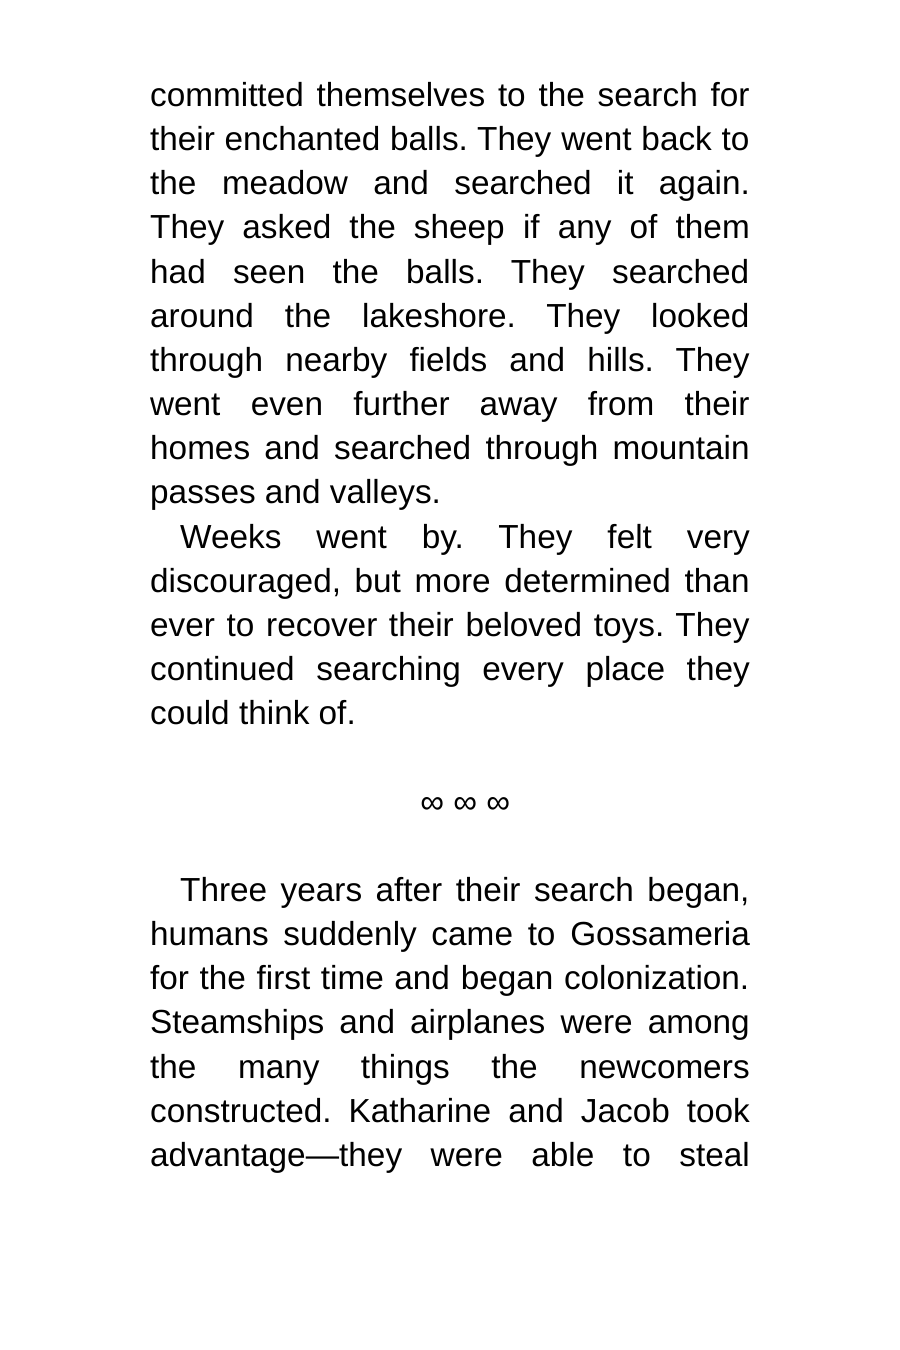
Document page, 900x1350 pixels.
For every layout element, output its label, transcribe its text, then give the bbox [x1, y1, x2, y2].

text committed themselves to the search for their enchanted balls. They went back to the meadow and searched it again. They asked the sheep if any of them had seen the balls. They searched around the lakeshore. They looked through nearby fields and hills. They went even further away from their homes and searched through mountain passes and valleys. [150, 75, 750, 511]
text Weeks went by. They felt very discouraged, but more determined than ever to recover their beloved toys. They continued searching every place they could think of. [150, 517, 750, 732]
text Three years after their search began, humans suddenly came to Gossameria for the first time and began colonization. Steamships and airplanes were among the many things the newcomers constructed. Katharine and Jacob took advantage—they were able to steal [150, 870, 750, 1173]
text ∞ ∞ ∞ [150, 782, 750, 820]
